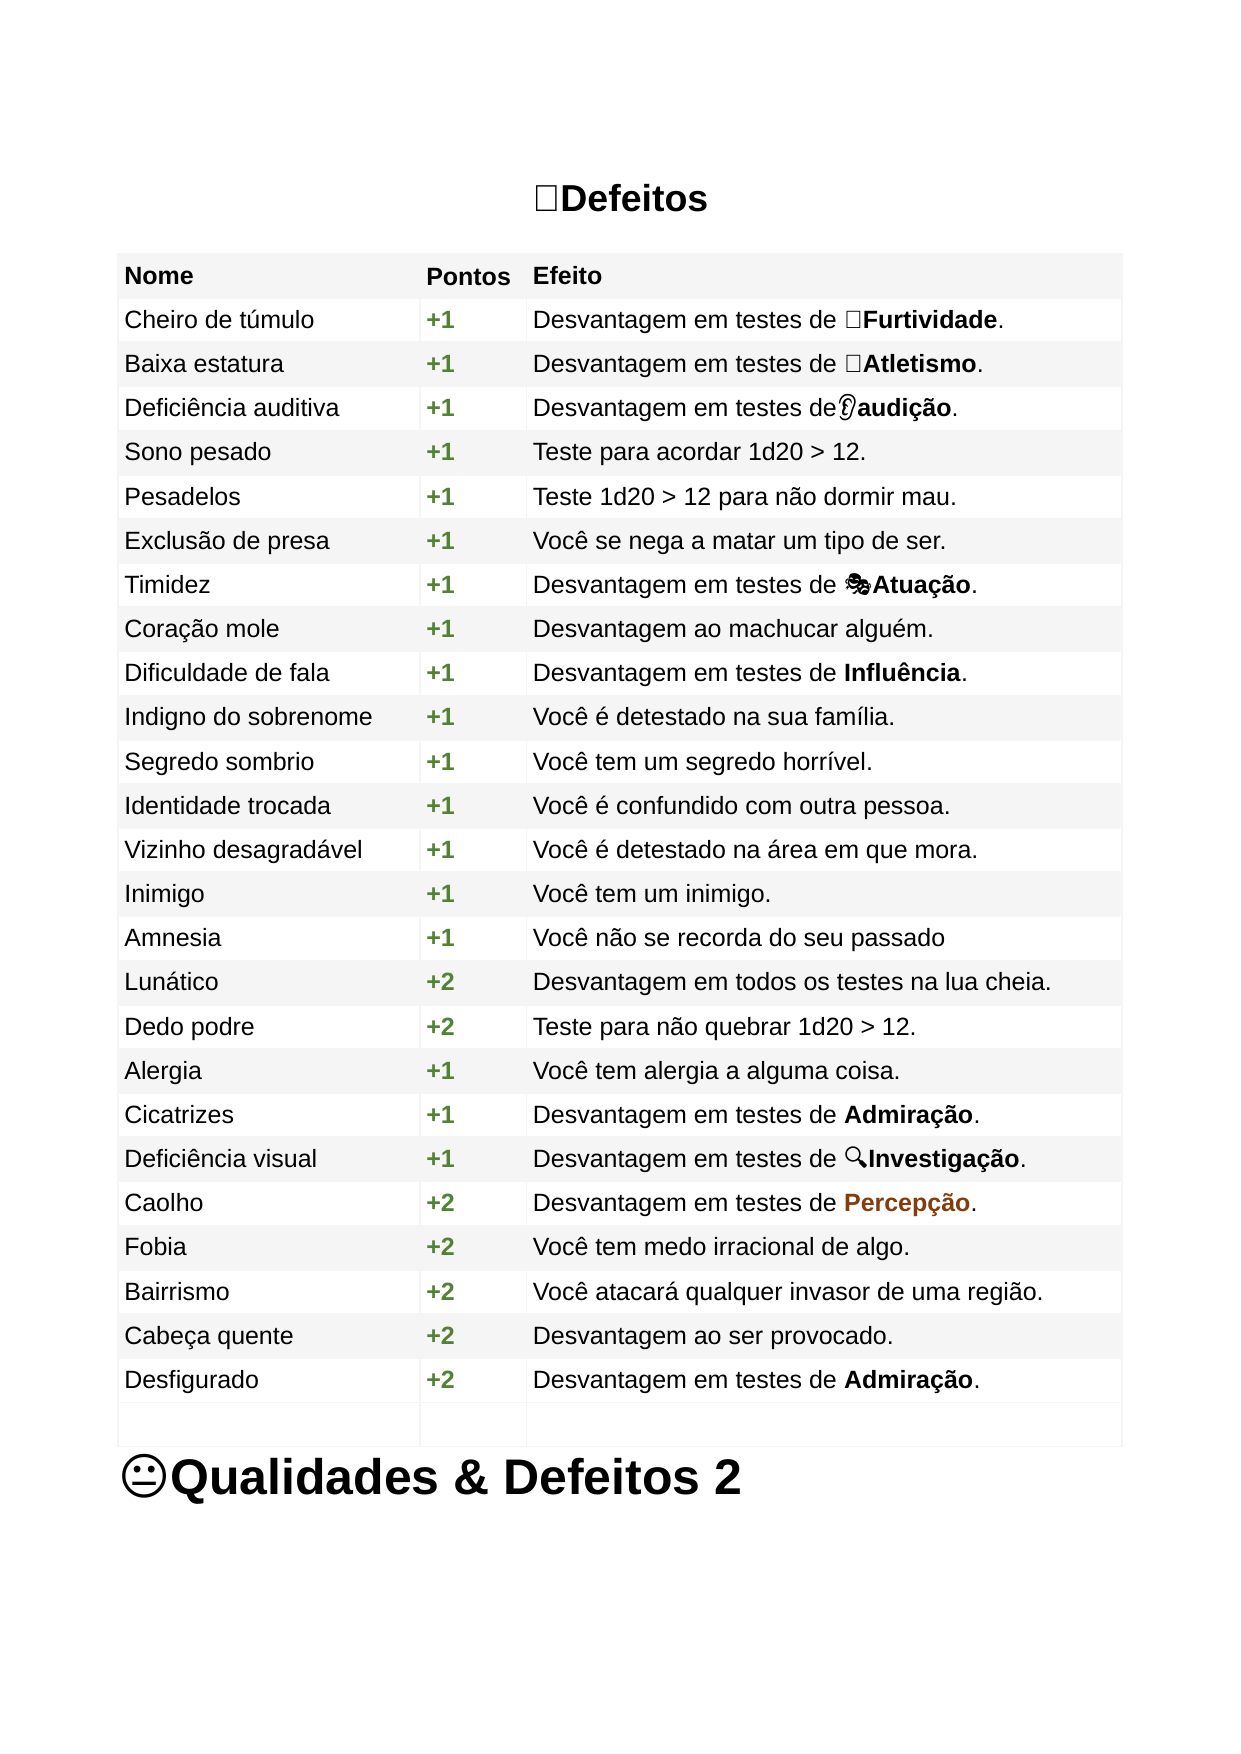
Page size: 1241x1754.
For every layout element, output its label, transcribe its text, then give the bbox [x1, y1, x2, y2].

table_header Nome [119, 255, 419, 297]
table_cell Deficiência auditiva [119, 387, 419, 430]
table_cell +1 [421, 1094, 526, 1136]
table_cell Teste para não quebrar 1d20 > 12. [527, 1006, 1121, 1048]
table_cell Você não se recorda do seu passado [527, 917, 1121, 960]
table_cell Desvantagem em todos os testes na lua cheia. [527, 961, 1121, 1004]
table_cell Você é detestado na sua família. [527, 696, 1121, 739]
table_header Pontos [421, 255, 526, 297]
table_cell +2 [421, 1226, 526, 1269]
table_cell Cabeça quente [119, 1315, 419, 1357]
table_cell Teste 1d20 > 12 para não dormir mau. [527, 476, 1121, 518]
table_cell Teste para acordar 1d20 > 12. [527, 431, 1121, 474]
table_cell +1 [421, 387, 526, 430]
table_cell [527, 1403, 1121, 1446]
table_cell Caolho [119, 1182, 419, 1225]
table_cell Você tem um inimigo. [527, 873, 1121, 916]
table_cell Inimigo [119, 873, 419, 916]
table_cell +1 [421, 431, 526, 474]
table_cell +2 [421, 1315, 526, 1357]
table_cell [119, 1403, 419, 1446]
table_cell +1 [421, 1050, 526, 1092]
table_cell Você é confundido com outra pessoa. [527, 785, 1121, 827]
table_cell +1 [421, 696, 526, 739]
table_cell Desvantagem ao machucar alguém. [527, 608, 1121, 651]
table_cell +2 [421, 1182, 526, 1225]
table_cell Desvantagem ao ser provocado. [527, 1315, 1121, 1357]
table_cell Desvantagem em testes de 👁️Percepção. [527, 1182, 1121, 1225]
table_cell +1 [421, 1138, 526, 1181]
table_cell Desvantagem em testes de 🎖️Admiração. [527, 1094, 1121, 1136]
table_cell Lunático [119, 961, 419, 1004]
table_cell Dedo podre [119, 1006, 419, 1048]
table_header Efeito [527, 255, 1121, 297]
table_cell +1 [421, 299, 526, 341]
table_cell +1 [421, 873, 526, 916]
table_cell Alergia [119, 1050, 419, 1092]
table_cell Baixa estatura [119, 343, 419, 386]
table_cell Você atacará qualquer invasor de uma região. [527, 1271, 1121, 1313]
table_cell Pesadelos [119, 476, 419, 518]
table_cell Dificuldade de fala [119, 652, 419, 695]
table_cell Indigno do sobrenome [119, 696, 419, 739]
table_cell Segredo sombrio [119, 741, 419, 783]
table_cell +1 [421, 343, 526, 386]
table_cell +2 [421, 1271, 526, 1313]
table_cell Você se nega a matar um tipo de ser. [527, 520, 1121, 562]
table_cell Desvantagem em testes de 🎖️Admiração. [527, 1359, 1121, 1401]
table_cell +1 [421, 652, 526, 695]
table_cell +1 [421, 917, 526, 960]
table_cell Sono pesado [119, 431, 419, 474]
text 🙁Defeitos [118, 176, 1122, 219]
table_cell Cicatrizes [119, 1094, 419, 1136]
table_cell Desvantagem em testes de 🔍Investigação. [527, 1138, 1121, 1181]
table_cell Timidez [119, 564, 419, 606]
table_cell Amnesia [119, 917, 419, 960]
table_cell +1 [421, 785, 526, 827]
table_cell Você tem alergia a alguma coisa. [527, 1050, 1121, 1092]
table_cell +1 [421, 608, 526, 651]
table_cell Cheiro de túmulo [119, 299, 419, 341]
table_cell Desvantagem em testes de 🎭Atuação. [527, 564, 1121, 606]
table_cell Coração mole [119, 608, 419, 651]
table_cell +1 [421, 564, 526, 606]
table_cell Você é detestado na área em que mora. [527, 829, 1121, 871]
table_cell Fobia [119, 1226, 419, 1269]
table_cell Desfigurado [119, 1359, 419, 1401]
table_cell +1 [421, 829, 526, 871]
table_cell Desvantagem em testes de 🗣️Influência. [527, 652, 1121, 695]
table_cell Você tem medo irracional de algo. [527, 1226, 1121, 1269]
table_cell Identidade trocada [119, 785, 419, 827]
table_cell Desvantagem em testes de 🏃Atletismo. [527, 343, 1121, 386]
table_cell +2 [421, 961, 526, 1004]
table_cell Bairrismo [119, 1271, 419, 1313]
table_cell Deficiência visual [119, 1138, 419, 1181]
table_cell Desvantagem em testes de 🥷Furtividade. [527, 299, 1121, 341]
table_cell +2 [421, 1359, 526, 1401]
table_cell Você tem um segredo horrível. [527, 741, 1121, 783]
table_cell Exclusão de presa [119, 520, 419, 562]
table_cell Vizinho desagradável [119, 829, 419, 871]
table_cell +1 [421, 741, 526, 783]
table_cell [421, 1403, 526, 1446]
table_cell +1 [421, 476, 526, 518]
table_cell +1 [421, 520, 526, 562]
table_cell +2 [421, 1006, 526, 1048]
subtitle 😐Qualidades & Defeitos 2 [118, 1447, 1122, 1505]
table_cell Desvantagem em testes de👂audição. [527, 387, 1121, 430]
